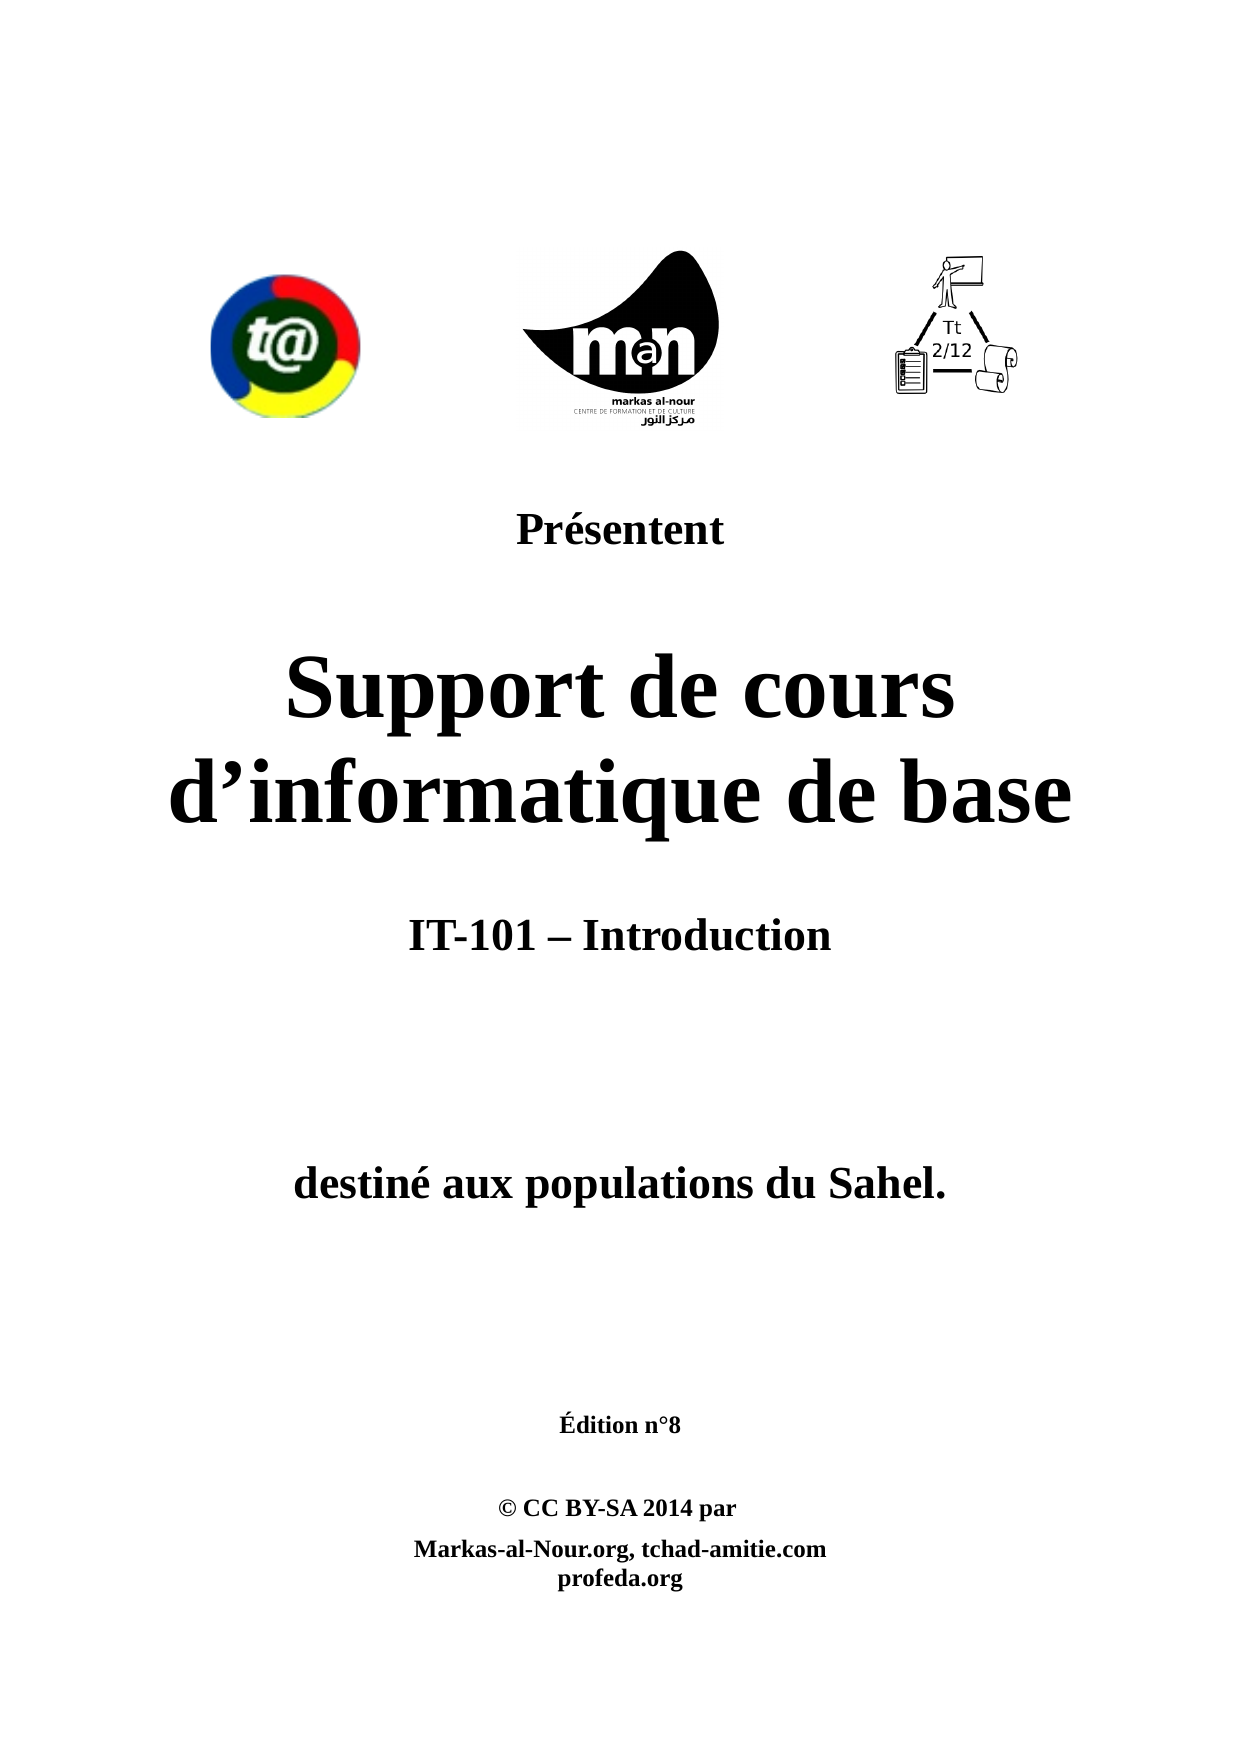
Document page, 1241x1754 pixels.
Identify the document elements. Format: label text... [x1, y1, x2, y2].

text profeda.org [118, 1563, 1122, 1591]
picture [210, 273, 361, 418]
text destiné aux populations du Sahel. [118, 1103, 1122, 1209]
table_header [453, 242, 787, 436]
table_header [788, 242, 1122, 436]
picture [868, 247, 1042, 421]
text Support de cours d’informatique de base [118, 632, 1122, 842]
text Markas-al-Nour.org, tchad-amitie.com [118, 1534, 1122, 1563]
picture [516, 247, 725, 431]
text © CC BY-SA 2014 par [118, 1493, 1122, 1521]
text IT-101 – Introduction [118, 855, 1122, 960]
text Édition n°8 [118, 1410, 1122, 1439]
table_header [118, 242, 453, 436]
text Présentent [118, 501, 1122, 554]
